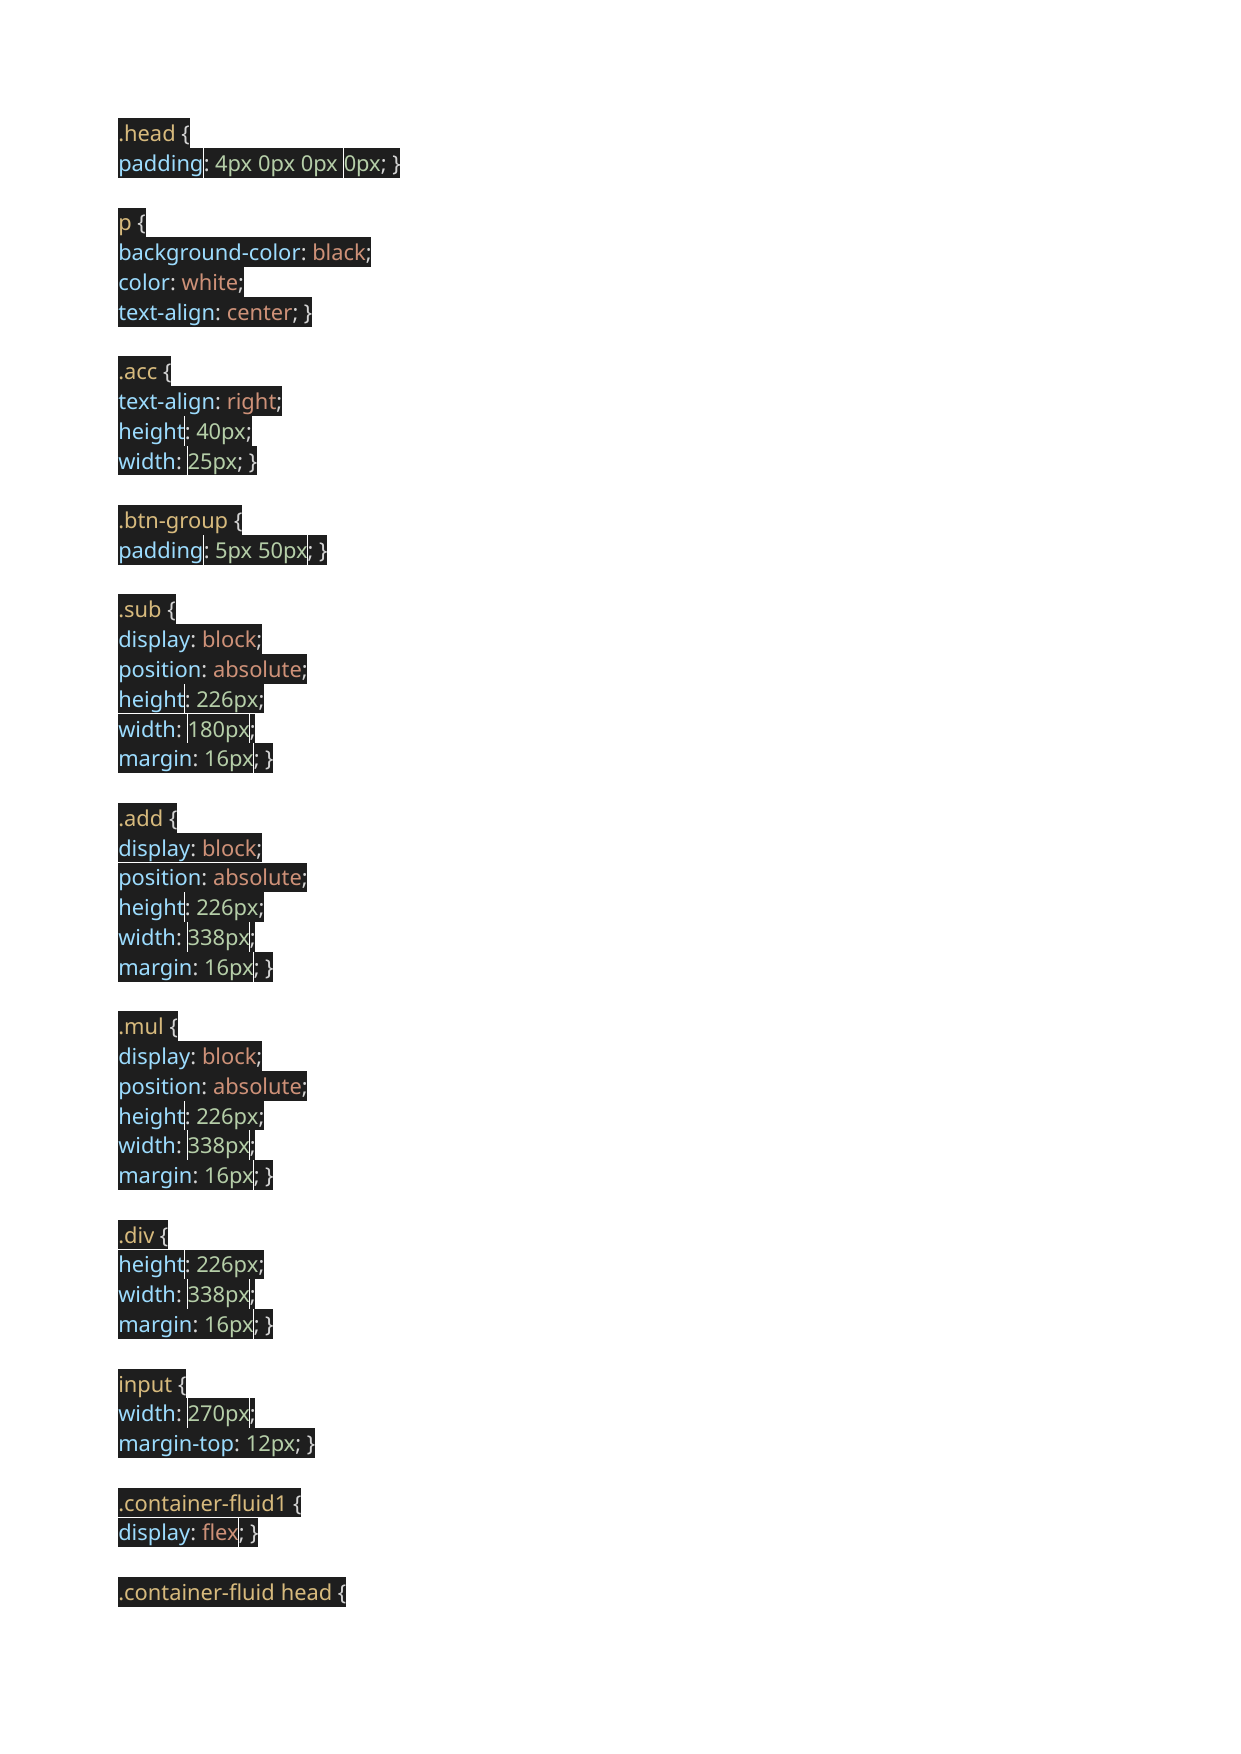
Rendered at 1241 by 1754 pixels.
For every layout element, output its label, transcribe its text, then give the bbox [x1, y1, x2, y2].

text width: 338px; [118, 1279, 1122, 1309]
text margin-top: 12px; } [118, 1428, 1122, 1458]
text height: 226px; [118, 892, 1122, 922]
text display: flex; } [118, 1517, 1122, 1547]
text display: block; [118, 1041, 1122, 1071]
text .sub { [118, 594, 1122, 624]
text .add { [118, 803, 1122, 833]
text height: 226px; [118, 684, 1122, 713]
text width: 338px; [118, 922, 1122, 952]
text width: 25px; } [118, 446, 1122, 475]
text position: absolute; [118, 654, 1122, 684]
text .div { [118, 1220, 1122, 1249]
text padding: 4px 0px 0px 0px; } [118, 148, 1122, 178]
text background-color: black; [118, 237, 1122, 267]
text margin: 16px; } [118, 743, 1122, 773]
text height: 226px; [118, 1249, 1122, 1279]
text width: 180px; [118, 713, 1122, 743]
text height: 226px; [118, 1101, 1122, 1130]
text text-align: right; [118, 386, 1122, 416]
text padding: 5px 50px; } [118, 535, 1122, 565]
text color: white; [118, 267, 1122, 297]
text p { [118, 207, 1122, 237]
text .btn-group { [118, 505, 1122, 535]
text .acc { [118, 356, 1122, 386]
text width: 338px; [118, 1130, 1122, 1160]
text display: block; [118, 624, 1122, 654]
text margin: 16px; } [118, 952, 1122, 982]
text display: block; [118, 833, 1122, 862]
text position: absolute; [118, 1071, 1122, 1101]
text height: 40px; [118, 416, 1122, 446]
text margin: 16px; } [118, 1160, 1122, 1190]
text margin: 16px; } [118, 1309, 1122, 1339]
text position: absolute; [118, 862, 1122, 892]
text .container-fluid1 { [118, 1488, 1122, 1517]
text text-align: center; } [118, 297, 1122, 327]
text .container-fluid head { [118, 1577, 1122, 1607]
text .head { [118, 118, 1122, 148]
text input { [118, 1368, 1122, 1398]
text .mul { [118, 1011, 1122, 1041]
text width: 270px; [118, 1398, 1122, 1428]
